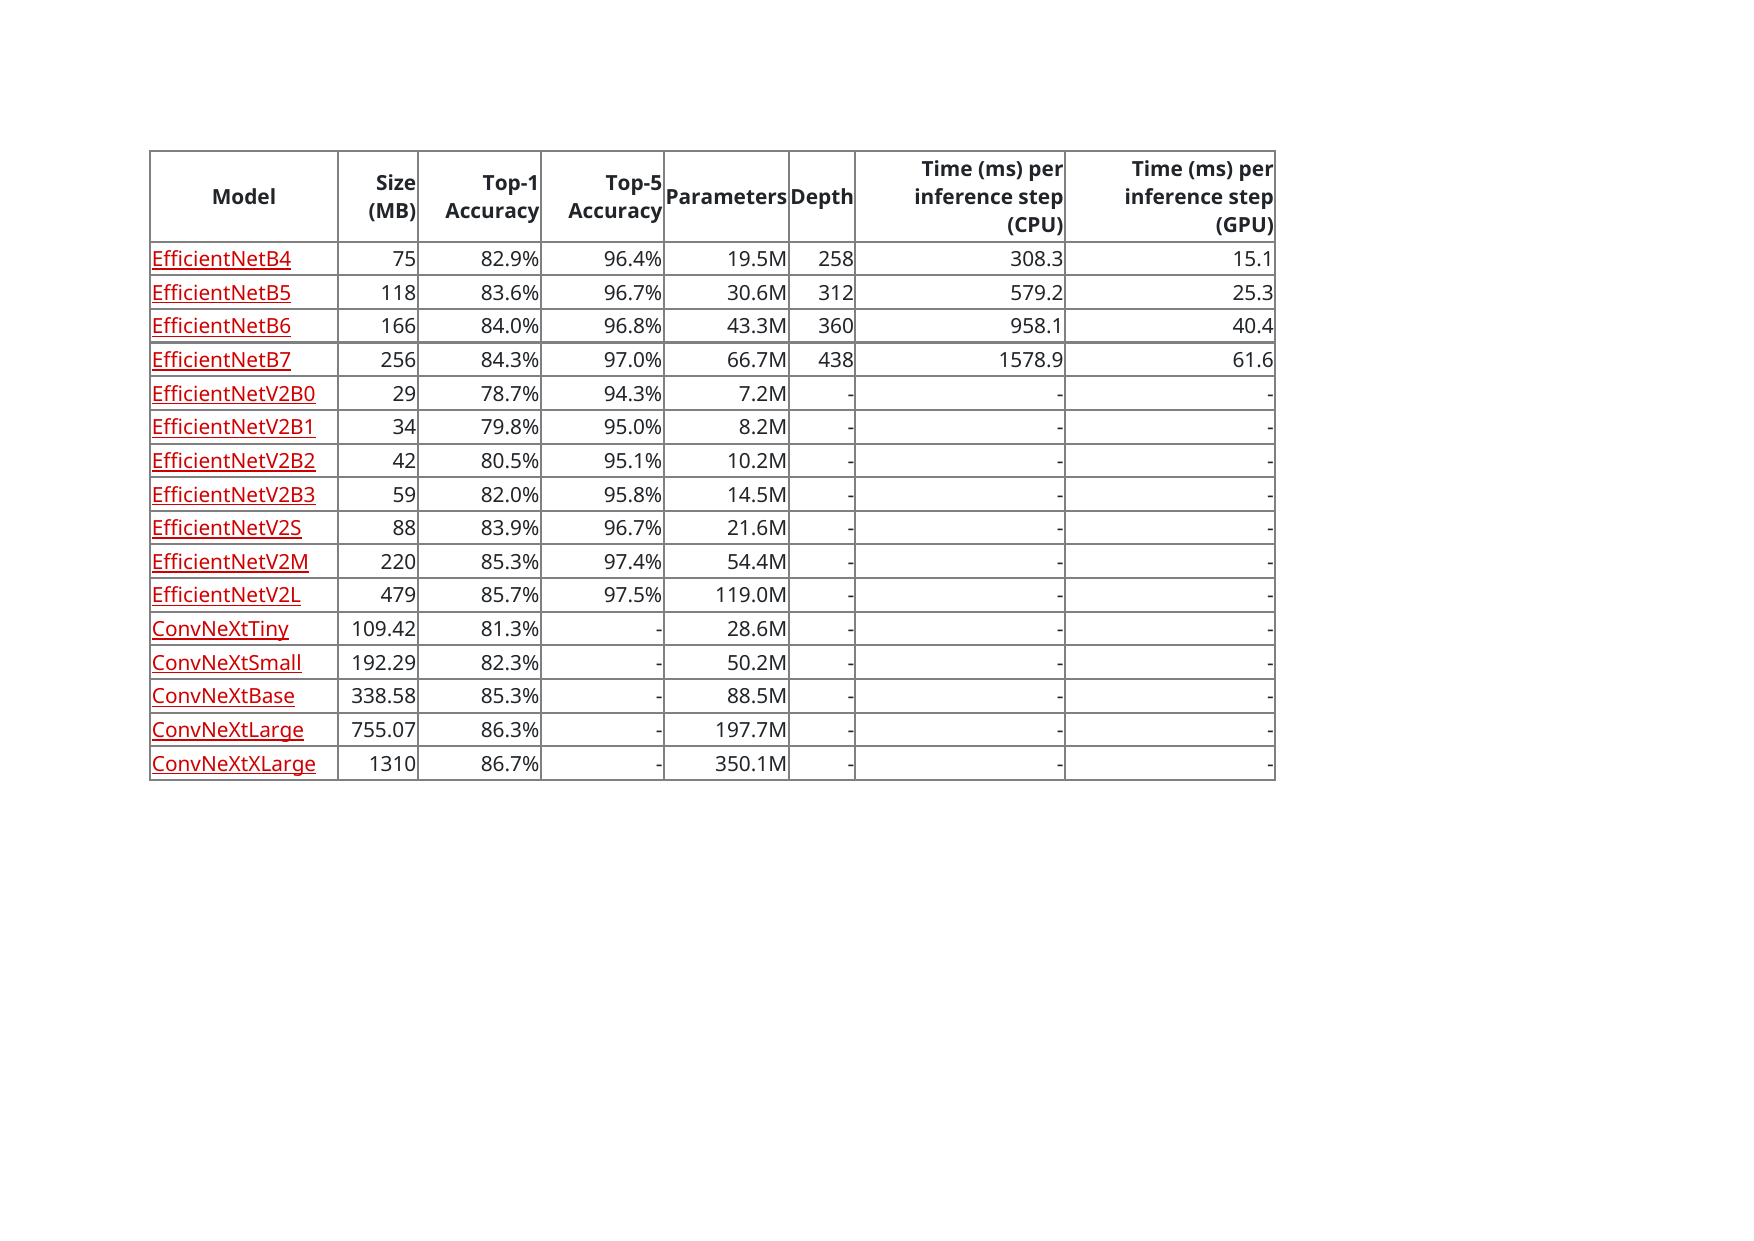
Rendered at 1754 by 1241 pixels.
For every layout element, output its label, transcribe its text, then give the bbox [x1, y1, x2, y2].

table_cell - [1066, 377, 1274, 409]
table_cell 256 [339, 344, 417, 375]
table_cell 84.3% [419, 344, 540, 375]
table_cell - [1066, 411, 1274, 442]
table_cell 96.8% [542, 310, 663, 341]
table_cell 118 [339, 276, 417, 308]
table_cell - [542, 714, 663, 745]
table_cell 19.5M [665, 243, 788, 274]
table_cell 312 [790, 276, 854, 308]
table_cell 338.58 [339, 680, 417, 712]
table_cell - [790, 411, 854, 442]
table_cell 14.5M [665, 478, 788, 510]
table_cell 258 [790, 243, 854, 274]
table_cell 97.5% [542, 579, 663, 611]
table_cell - [1066, 646, 1274, 678]
table_cell - [856, 512, 1064, 543]
table_cell 25.3 [1066, 276, 1274, 308]
table_cell - [856, 411, 1064, 442]
table_cell 30.6M [665, 276, 788, 308]
table_cell 66.7M [665, 344, 788, 375]
table_cell EfficientNetB7 [151, 344, 337, 375]
table_cell 8.2M [665, 411, 788, 442]
table_cell - [856, 545, 1064, 577]
table_cell - [542, 680, 663, 712]
table_header Size (MB) [339, 152, 417, 241]
table_cell - [856, 613, 1064, 644]
table_cell - [1066, 680, 1274, 712]
table_cell 82.0% [419, 478, 540, 510]
table_cell 40.4 [1066, 310, 1274, 341]
table_cell - [1066, 747, 1274, 779]
table_cell - [790, 512, 854, 543]
table_header Depth [790, 152, 854, 241]
table_header Model [151, 152, 337, 241]
table_cell 85.3% [419, 545, 540, 577]
table_cell 97.4% [542, 545, 663, 577]
table_cell 96.4% [542, 243, 663, 274]
table_cell EfficientNetV2S [151, 512, 337, 543]
table_cell 579.2 [856, 276, 1064, 308]
table_cell EfficientNetB4 [151, 243, 337, 274]
table_cell - [790, 478, 854, 510]
table_cell 360 [790, 310, 854, 341]
table_cell - [542, 646, 663, 678]
table_cell 438 [790, 344, 854, 375]
table_cell 84.0% [419, 310, 540, 341]
table_cell EfficientNetV2B0 [151, 377, 337, 409]
table_cell EfficientNetB5 [151, 276, 337, 308]
table_cell - [790, 545, 854, 577]
table_cell 166 [339, 310, 417, 341]
table_cell 21.6M [665, 512, 788, 543]
table_cell 29 [339, 377, 417, 409]
table_cell 34 [339, 411, 417, 442]
table_header Time (ms) per inference step (GPU) [1066, 152, 1274, 241]
table_cell - [1066, 579, 1274, 611]
table_cell 95.0% [542, 411, 663, 442]
table_cell - [790, 680, 854, 712]
table_cell 86.3% [419, 714, 540, 745]
table_cell - [790, 613, 854, 644]
table_cell - [1066, 613, 1274, 644]
table_cell - [1066, 545, 1274, 577]
table_cell 7.2M [665, 377, 788, 409]
table_cell EfficientNetV2M [151, 545, 337, 577]
table_cell 15.1 [1066, 243, 1274, 274]
table_cell - [790, 646, 854, 678]
table_cell 197.7M [665, 714, 788, 745]
table_cell 81.3% [419, 613, 540, 644]
table_cell 958.1 [856, 310, 1064, 341]
table_cell 220 [339, 545, 417, 577]
table_header Time (ms) per inference step (CPU) [856, 152, 1064, 241]
table_cell 83.6% [419, 276, 540, 308]
table_cell 350.1M [665, 747, 788, 779]
table_cell 94.3% [542, 377, 663, 409]
table_cell ConvNeXtXLarge [151, 747, 337, 779]
table_cell ConvNeXtSmall [151, 646, 337, 678]
table_cell 1578.9 [856, 344, 1064, 375]
table_cell - [856, 377, 1064, 409]
table_cell 83.9% [419, 512, 540, 543]
table_cell 54.4M [665, 545, 788, 577]
table_cell - [542, 747, 663, 779]
table_cell - [542, 613, 663, 644]
table_cell EfficientNetB6 [151, 310, 337, 341]
table_cell 1310 [339, 747, 417, 779]
table_cell 755.07 [339, 714, 417, 745]
table_cell 82.9% [419, 243, 540, 274]
table_header Parameters [665, 152, 788, 241]
table_cell - [856, 579, 1064, 611]
table_cell 79.8% [419, 411, 540, 442]
table_cell EfficientNetV2L [151, 579, 337, 611]
table_cell - [856, 445, 1064, 476]
table_cell 59 [339, 478, 417, 510]
table_cell - [1066, 512, 1274, 543]
table_cell 82.3% [419, 646, 540, 678]
table_cell 61.6 [1066, 344, 1274, 375]
table_cell 109.42 [339, 613, 417, 644]
table_cell 96.7% [542, 512, 663, 543]
table_cell 95.8% [542, 478, 663, 510]
table_header Top-5 Accuracy [542, 152, 663, 241]
table_cell - [856, 478, 1064, 510]
table_cell - [790, 579, 854, 611]
table_cell 192.29 [339, 646, 417, 678]
table_cell EfficientNetV2B3 [151, 478, 337, 510]
table_cell 96.7% [542, 276, 663, 308]
table_cell 88.5M [665, 680, 788, 712]
table_cell 50.2M [665, 646, 788, 678]
table_cell ConvNeXtBase [151, 680, 337, 712]
table_cell - [790, 747, 854, 779]
table_cell - [790, 714, 854, 745]
table_cell 10.2M [665, 445, 788, 476]
table_cell 42 [339, 445, 417, 476]
table_cell 97.0% [542, 344, 663, 375]
table_header Top-1 Accuracy [419, 152, 540, 241]
table_cell 78.7% [419, 377, 540, 409]
table_cell 28.6M [665, 613, 788, 644]
table_cell - [790, 377, 854, 409]
table_cell 88 [339, 512, 417, 543]
table_cell - [856, 680, 1064, 712]
table_cell 43.3M [665, 310, 788, 341]
table_cell 85.3% [419, 680, 540, 712]
table_cell 75 [339, 243, 417, 274]
table_cell - [1066, 714, 1274, 745]
table_cell ConvNeXtTiny [151, 613, 337, 644]
table_cell 86.7% [419, 747, 540, 779]
table_cell 479 [339, 579, 417, 611]
table_cell - [790, 445, 854, 476]
table_cell 95.1% [542, 445, 663, 476]
table_cell EfficientNetV2B2 [151, 445, 337, 476]
table_cell - [856, 714, 1064, 745]
table_cell - [1066, 478, 1274, 510]
table_cell - [856, 646, 1064, 678]
table_cell - [856, 747, 1064, 779]
table_cell 80.5% [419, 445, 540, 476]
table_cell 119.0M [665, 579, 788, 611]
table_cell 308.3 [856, 243, 1064, 274]
table_cell - [1066, 445, 1274, 476]
table_cell EfficientNetV2B1 [151, 411, 337, 442]
table_cell ConvNeXtLarge [151, 714, 337, 745]
table_cell 85.7% [419, 579, 540, 611]
